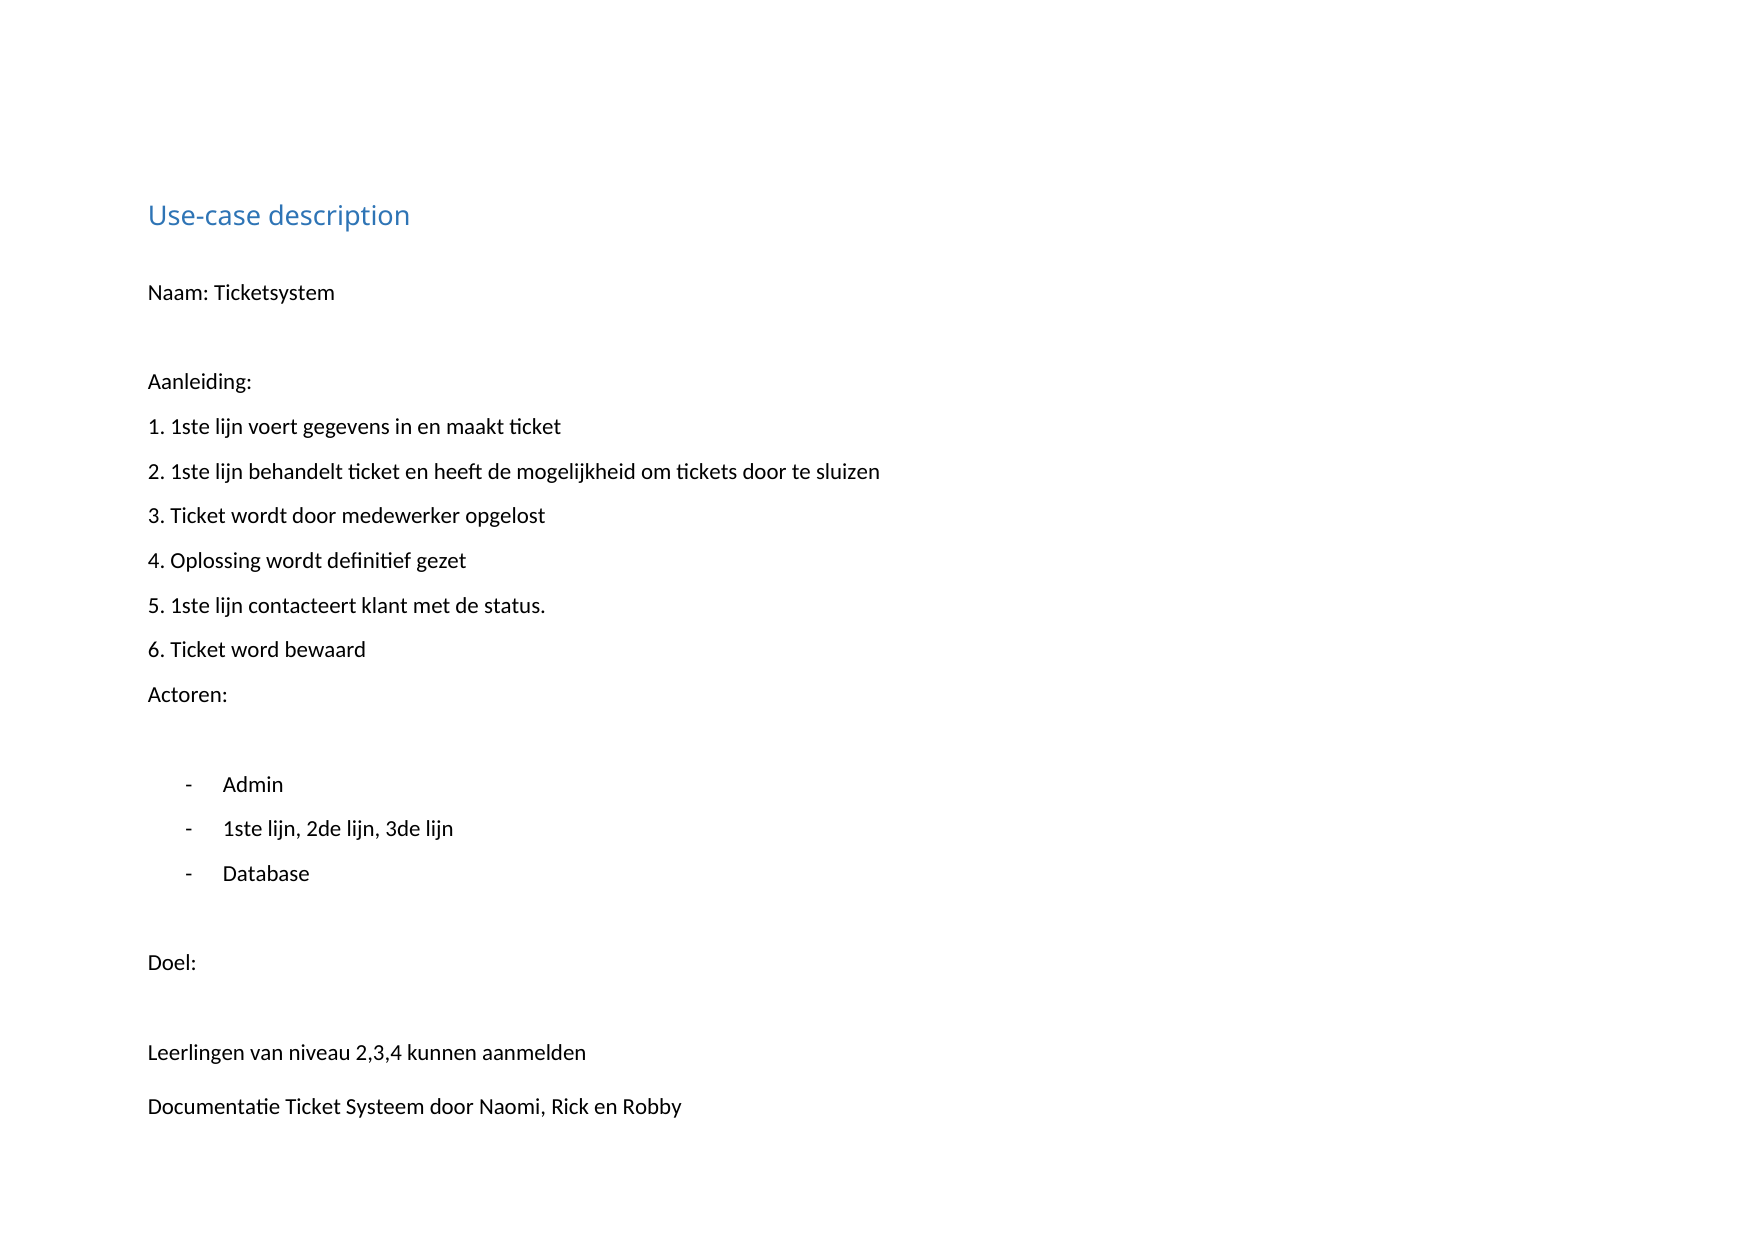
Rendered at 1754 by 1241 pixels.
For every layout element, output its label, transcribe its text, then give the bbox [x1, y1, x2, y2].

text 1. 1ste lijn voert gegevens in en maakt ticket [148, 412, 1606, 440]
text Aanleiding: [148, 367, 1606, 396]
text Doel: [148, 948, 1606, 976]
text 2. 1ste lijn behandelt ticket en heeft de mogelijkheid om tickets door te sluizen [148, 457, 1606, 485]
list Database [185, 859, 1606, 887]
text 5. 1ste lijn contacteert klant met de status. [148, 591, 1606, 619]
list Admin [185, 770, 1606, 798]
text 6. Ticket word bewaard [148, 636, 1606, 664]
text 3. Ticket wordt door medewerker opgelost [148, 502, 1606, 529]
text 4. Oplossing wordt definitief gezet [148, 546, 1606, 574]
text Naam: Ticketsystem [148, 278, 1606, 306]
list 1ste lijn, 2de lijn, 3de lijn [185, 814, 1606, 842]
subtitle Use-case description [148, 197, 1606, 233]
text Leerlingen van niveau 2,3,4 kunnen aanmelden [148, 1038, 1606, 1066]
text Actoren: [148, 680, 1606, 708]
